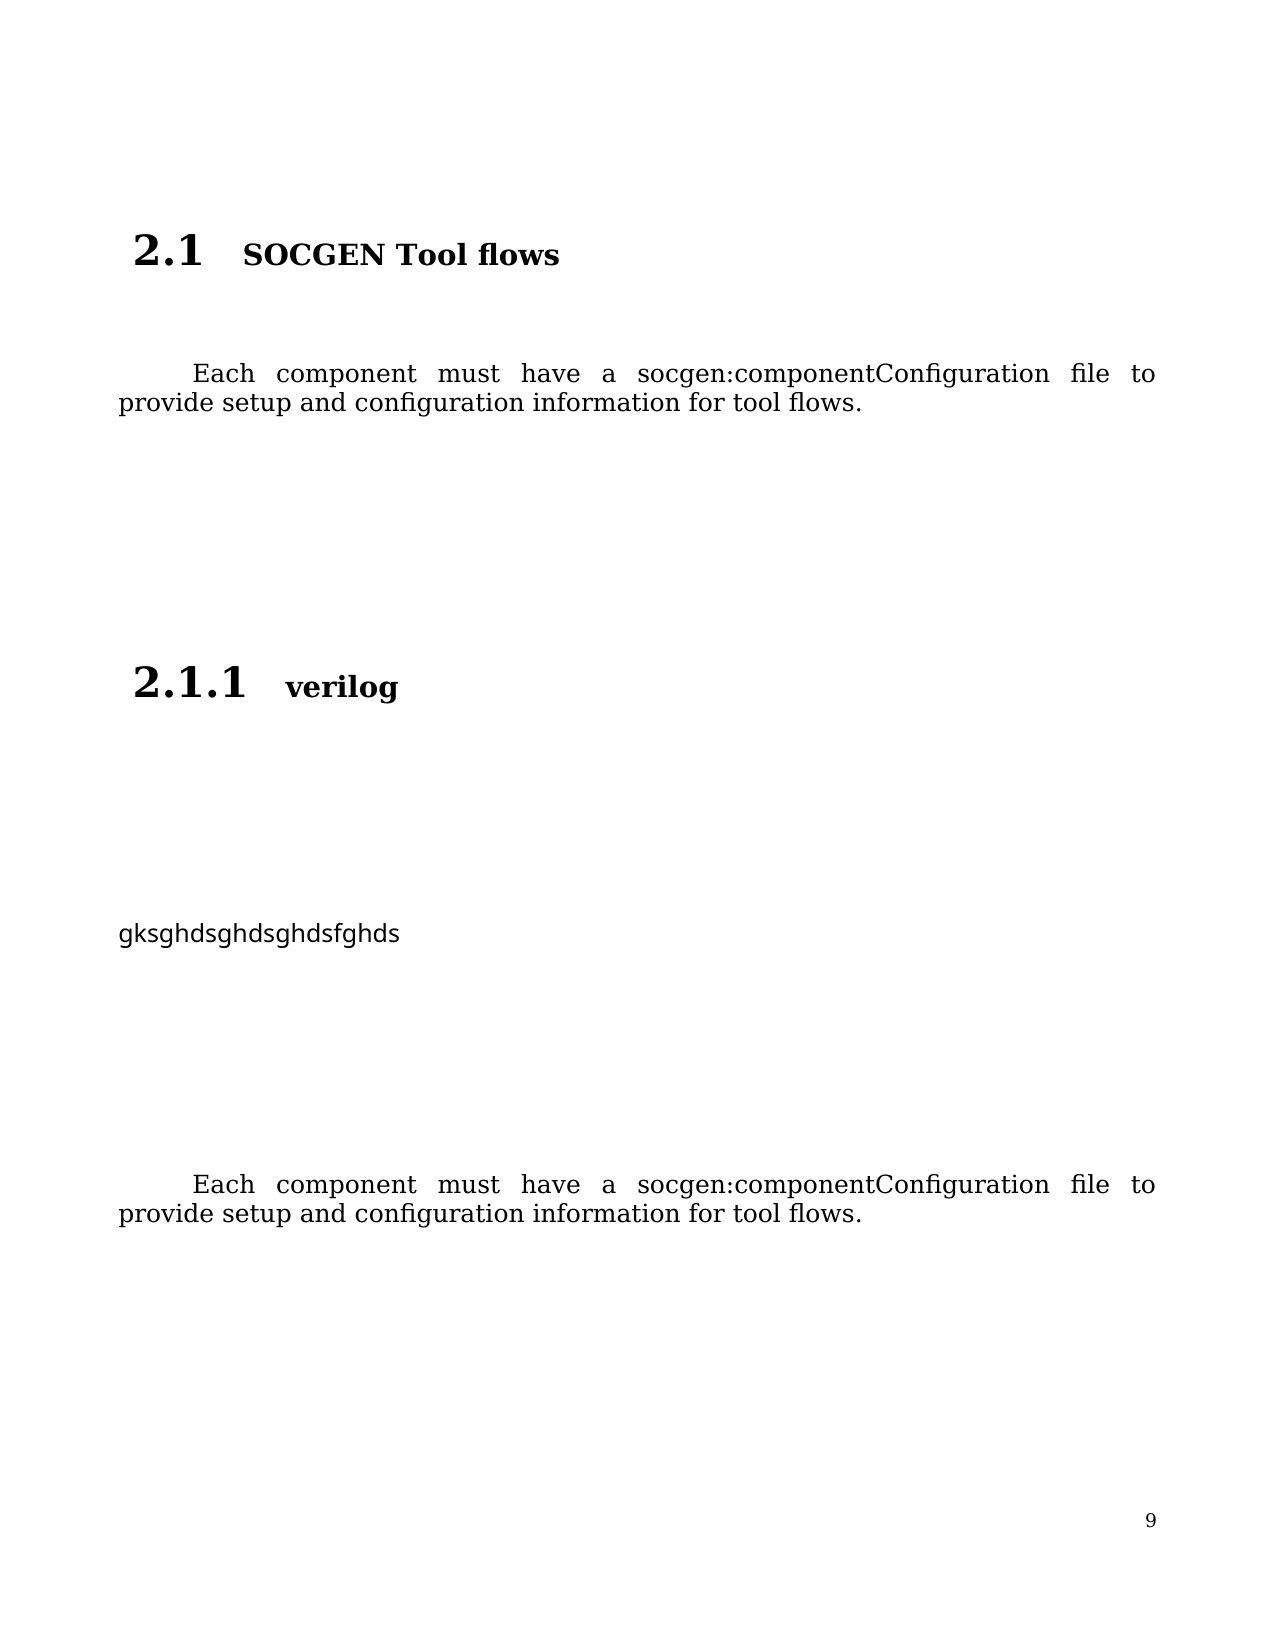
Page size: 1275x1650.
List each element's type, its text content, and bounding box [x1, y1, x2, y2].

text Each component must have a socgen:componentConfiguration file to provide setup and configuration information for tool flows. [118, 1170, 1157, 1229]
subtitle SOCGEN Tool flows [118, 226, 1157, 275]
text Each component must have a socgen:componentConfiguration file to provide setup and configuration information for tool flows. [118, 359, 1157, 417]
subtitle verilog [118, 659, 1157, 708]
text gksghdsghdsghdsfghds [118, 916, 1157, 949]
